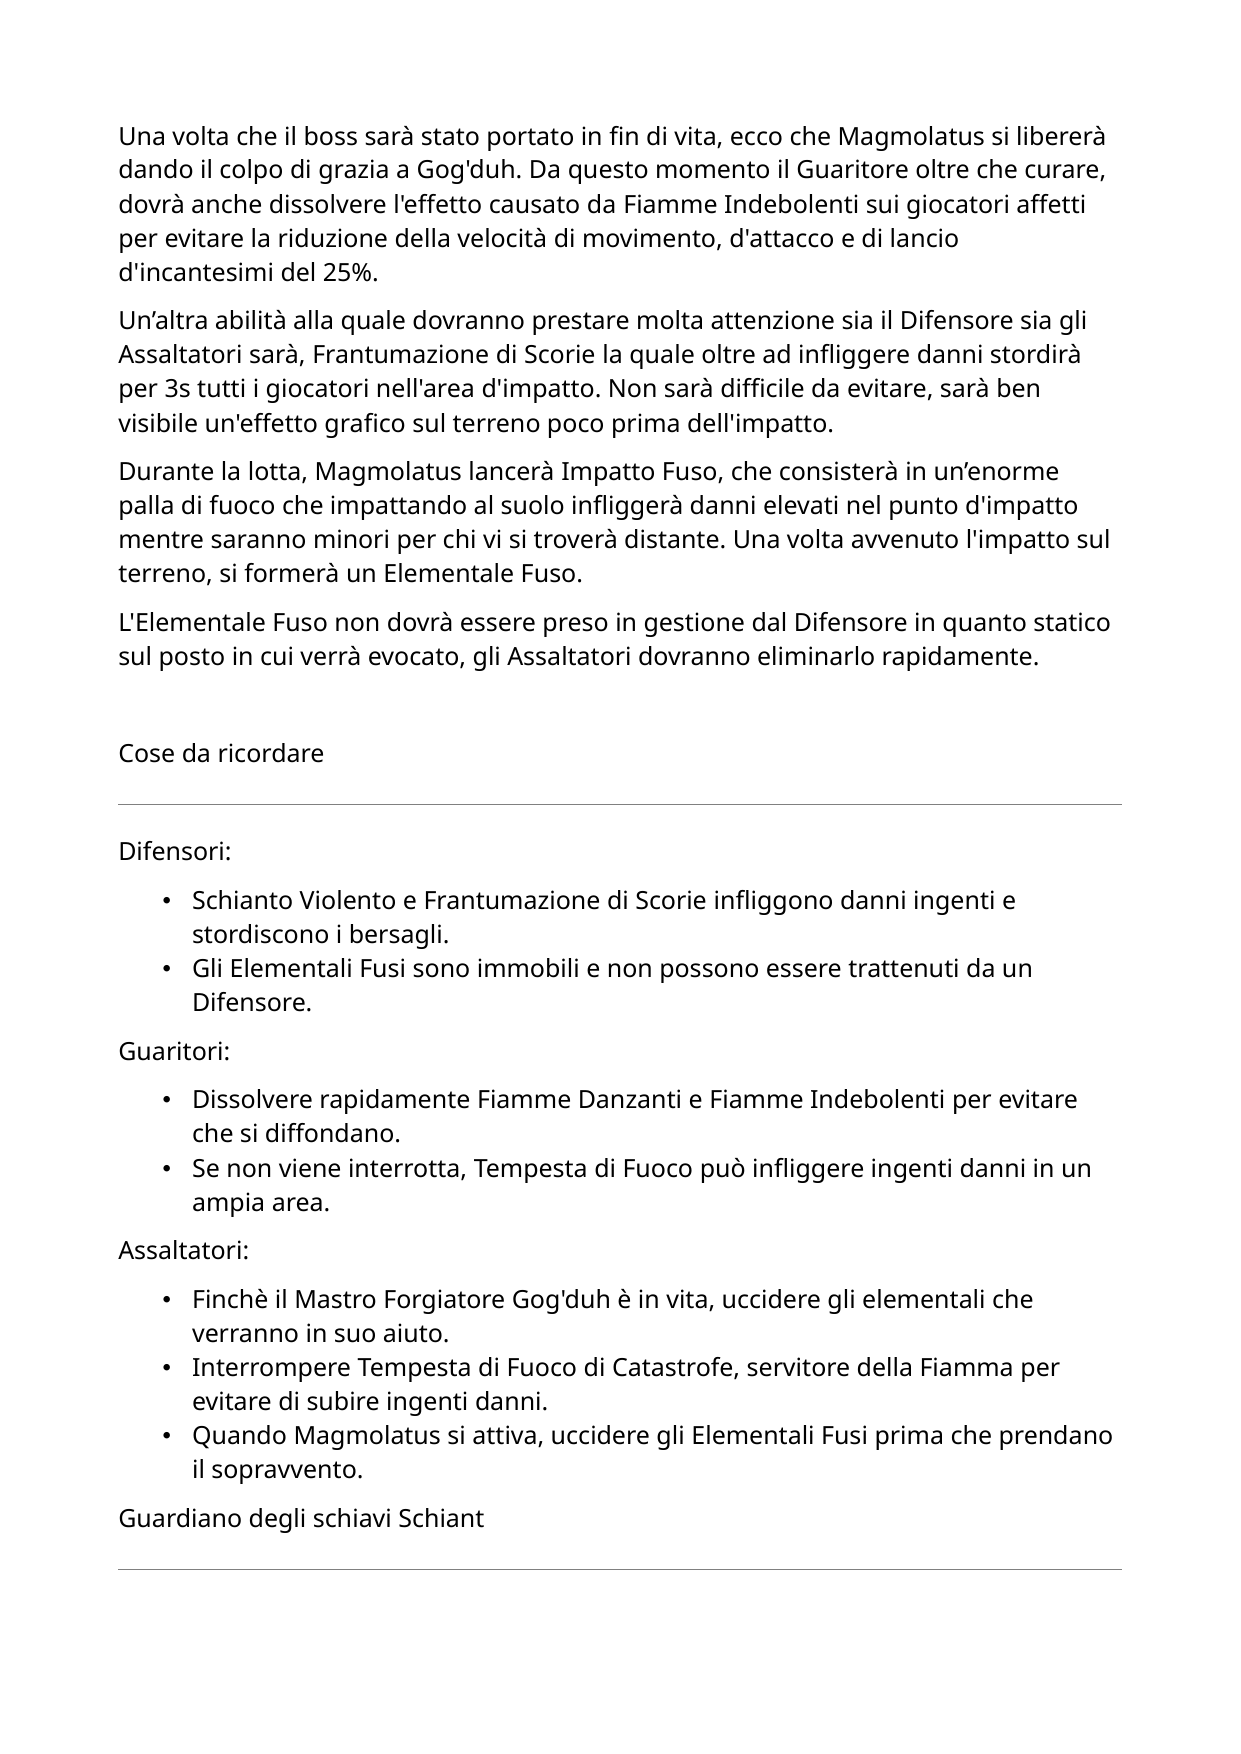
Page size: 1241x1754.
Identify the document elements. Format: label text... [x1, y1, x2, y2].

subtitle Cose da ricordare [118, 736, 1122, 770]
list Finchè il Mastro Forgiatore Gog'duh è in vita, uccidere gli elementali che verranno in suo aiuto. [162, 1282, 1122, 1350]
text Un’altra abilità alla quale dovranno prestare molta attenzione sia il Difensore sia gli Assaltatori sarà, Frantumazione di Scorie la quale oltre ad infliggere danni stordirà per 3s tutti i giocatori nell'area d'impatto. Non sarà difficile da evitare, sarà ben visibile un'effetto grafico sul terreno poco prima dell'impatto. [118, 303, 1122, 439]
text L'Elementale Fuso non dovrà essere preso in gestione dal Difensore in quanto statico sul posto in cui verrà evocato, gli Assaltatori dovranno eliminarlo rapidamente. [118, 605, 1122, 673]
text Difensori: [118, 834, 1122, 868]
text Assaltatori: [118, 1233, 1122, 1267]
list Schianto Violento e Frantumazione di Scorie infliggono danni ingenti e stordiscono i bersagli. [162, 883, 1122, 951]
list Se non viene interrotta, Tempesta di Fuoco può infliggere ingenti danni in un ampia area. [162, 1150, 1122, 1218]
text Guaritori: [118, 1033, 1122, 1067]
list Dissolvere rapidamente Fiamme Danzanti e Fiamme Indebolenti per evitare che si diffondano. [162, 1082, 1122, 1150]
text Durante la lotta, Magmolatus lancerà Impatto Fuso, che consisterà in un’enorme palla di fuoco che impattando al suolo infliggerà danni elevati nel punto d'impatto mentre saranno minori per chi vi si troverà distante. Una volta avvenuto l'impatto sul terreno, si formerà un Elementale Fuso. [118, 454, 1122, 590]
text Una volta che il boss sarà stato portato in fin di vita, ecco che Magmolatus si libererà dando il colpo di grazia a Gog'duh. Da questo momento il Guaritore oltre che curare, dovrà anche dissolvere l'effetto causato da Fiamme Indebolenti sui giocatori affetti per evitare la riduzione della velocità di movimento, d'attacco e di lancio d'incantesimi del 25%. [118, 118, 1122, 288]
subtitle Guardiano degli schiavi Schiant [118, 1501, 1122, 1534]
list Quando Magmolatus si attiva, uccidere gli Elementali Fusi prima che prendano il sopravvento. [162, 1418, 1122, 1486]
list Interrompere Tempesta di Fuoco di Catastrofe, servitore della Fiamma per evitare di subire ingenti danni. [162, 1350, 1122, 1418]
list Gli Elementali Fusi sono immobili e non possono essere trattenuti da un Difensore. [162, 951, 1122, 1019]
